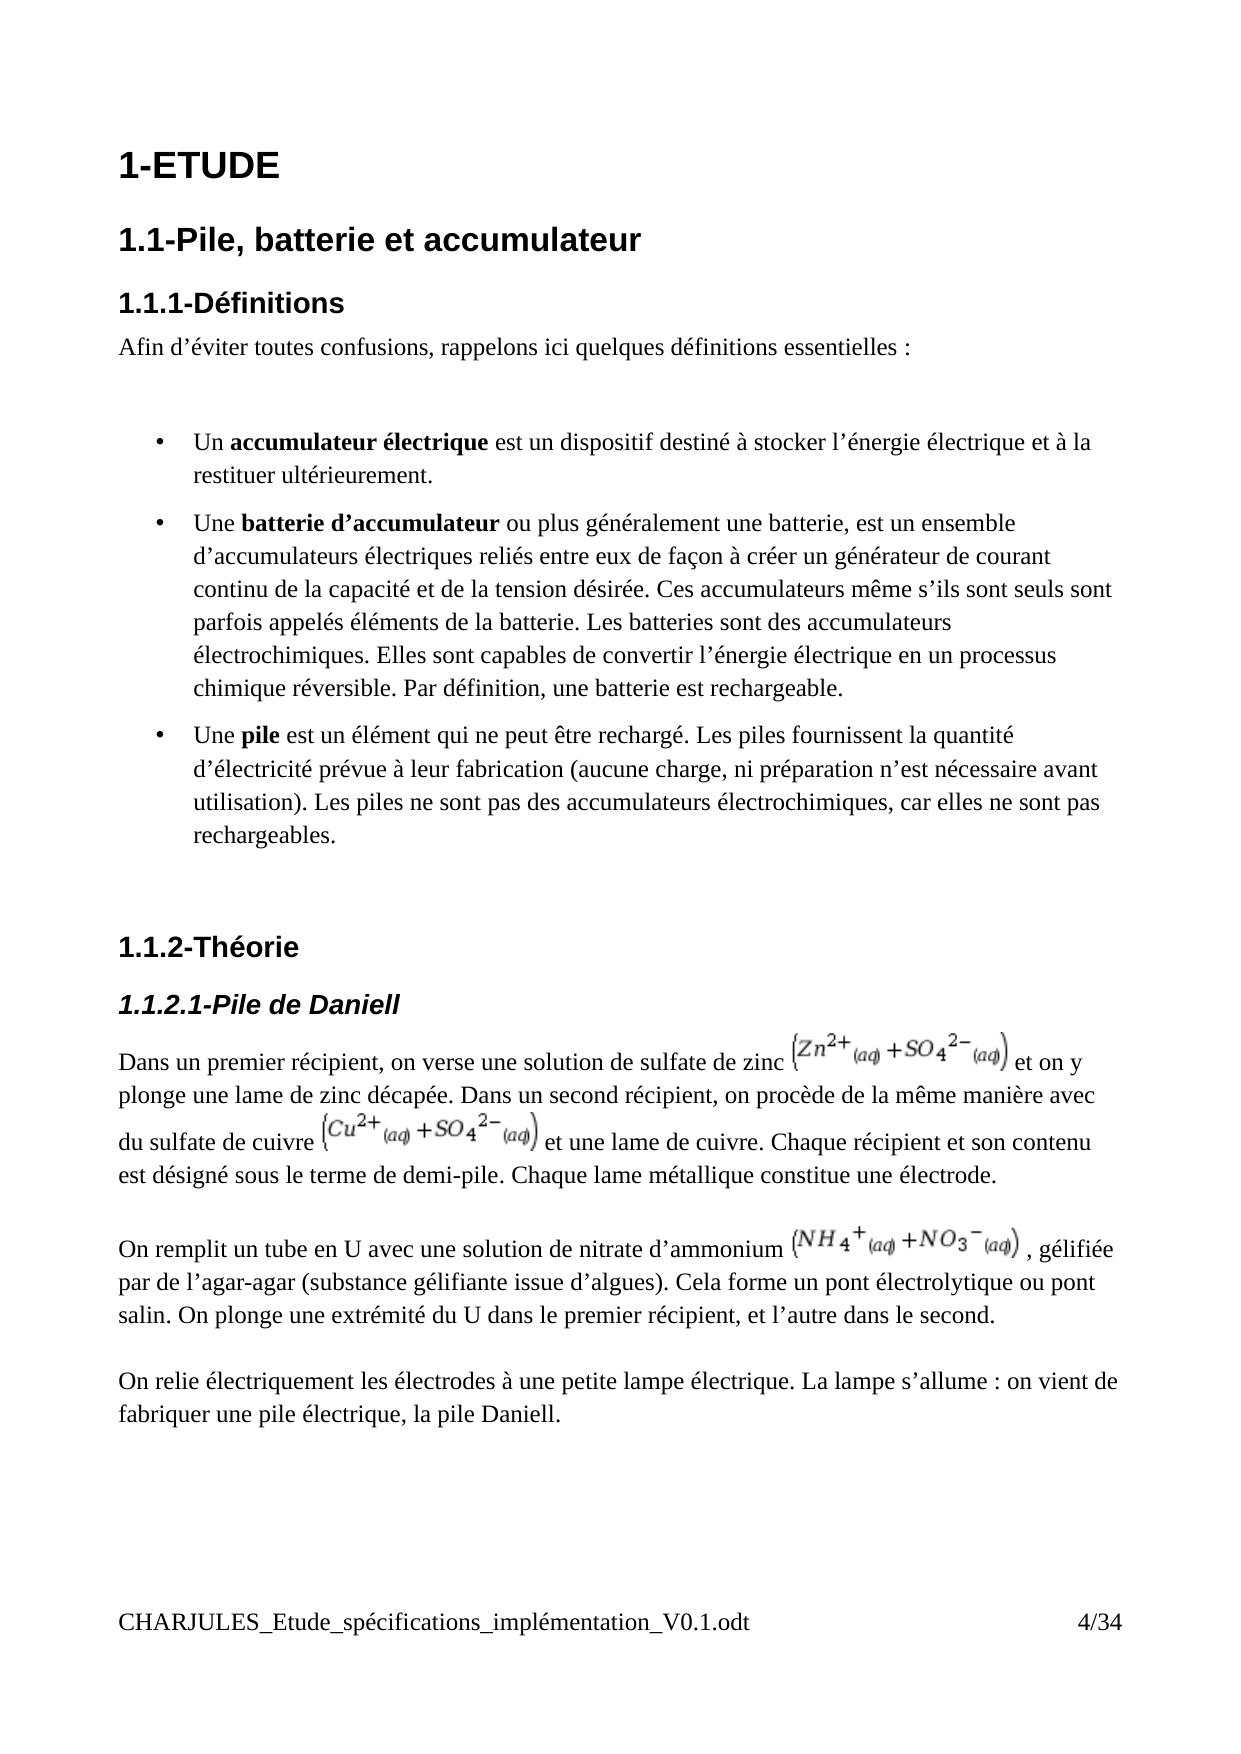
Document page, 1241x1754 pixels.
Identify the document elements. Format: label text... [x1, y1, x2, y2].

picture [320, 1112, 538, 1151]
picture [790, 1032, 1008, 1071]
list Une batterie d’accumulateur ou plus généralement une batterie, est un ensemble d’accumulateurs électriques reliés entre eux de façon à créer un générateur de courant continu de la capacité et de la tension désirée. Ces accumulateurs même s’ils sont seuls sont parfois appelés éléments de la batterie. Les batteries sont des accumulateurs électrochimiques. Elles sont capables de convertir l’énergie électrique en un processus chimique réversible. Par définition, une batterie est rechargeable. [156, 508, 1122, 702]
subtitle 1.1.2.1-Pile de Daniell [118, 988, 1122, 1020]
subtitle 1-ETUDE [118, 143, 1122, 187]
subtitle 1.1-Pile, batterie et accumulateur [118, 220, 1122, 259]
text Dans un premier récipient, on verse une solution de sulfate de zinc et on y plonge une lame de zinc décapée. Dans un second récipient, on procède de la même manière avec du sulfate de cuivre et une lame de cuivre. Chaque récipient et son contenu est désigné sous le terme de demi-pile. Chaque lame métallique constitue une électrode. On remplit un tube en U avec une solution de nitrate d’ammonium , gélifiée par de l’agar-agar (substance gélifiante issue d’algues). Cela forme un pont électrolytique ou pont salin. On plonge une extrémité du U dans le premier récipient, et l’autre dans le second. On relie électriquement les électrodes à une petite lampe électrique. La lampe s’allume : on vient de fabriquer une pile électrique, la pile Daniell. [118, 1033, 1122, 1428]
subtitle 1.1.1-Définitions [118, 286, 1122, 319]
subtitle 1.1.2-Théorie [118, 929, 1122, 963]
text Afin d’éviter toutes confusions, rappelons ici quelques définitions essentielles : [118, 332, 1122, 361]
picture [790, 1226, 1020, 1258]
list Une pile est un élément qui ne peut être rechargé. Les piles fournissent la quantité d’électricité prévue à leur fabrication (aucune charge, ni préparation n’est nécessaire avant utilisation). Les piles ne sont pas des accumulateurs électrochimiques, car elles ne sont pas rechargeables. [156, 721, 1122, 848]
list Un accumulateur électrique est un dispositif destiné à stocker l’énergie électrique et à la restituer ultérieurement. [156, 427, 1122, 489]
